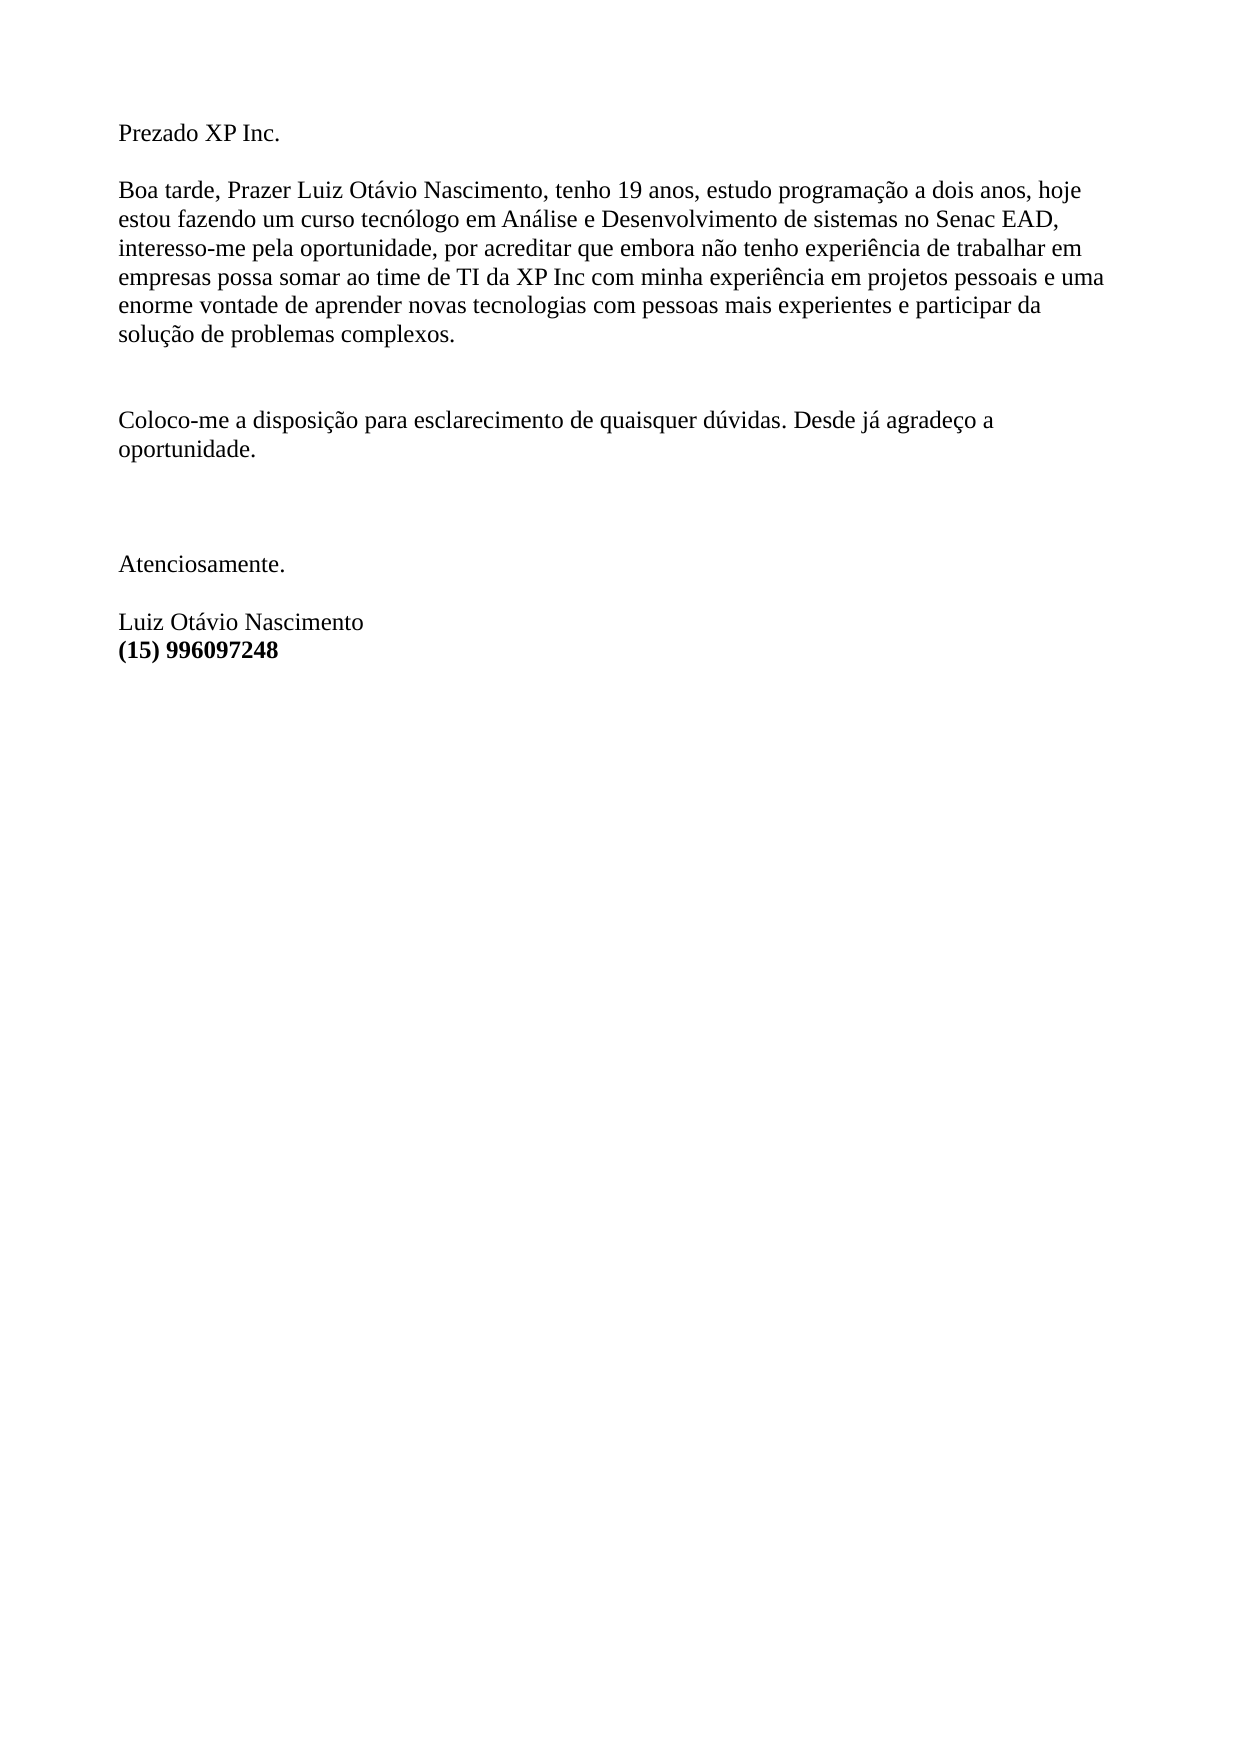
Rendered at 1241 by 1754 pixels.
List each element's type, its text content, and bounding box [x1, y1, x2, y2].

text Luiz Otávio Nascimento [118, 607, 1122, 636]
text Coloco-me a disposição para esclarecimento de quaisquer dúvidas. Desde já agradeço a oportunidade. [118, 406, 1122, 463]
text (15) 996097248 [118, 636, 1122, 664]
text Prezado XP Inc. [118, 118, 1122, 147]
text Atenciosamente. [118, 549, 1122, 578]
text Boa tarde, Prazer Luiz Otávio Nascimento, tenho 19 anos, estudo programação a dois anos, hoje estou fazendo um curso tecnólogo em Análise e Desenvolvimento de sistemas no Senac EAD, interesso-me pela oportunidade, por acreditar que embora não tenho experiência de trabalhar em empresas possa somar ao time de TI da XP Inc com minha experiência em projetos pessoais e uma enorme vontade de aprender novas tecnologias com pessoas mais experientes e participar da solução de problemas complexos. [118, 176, 1122, 348]
